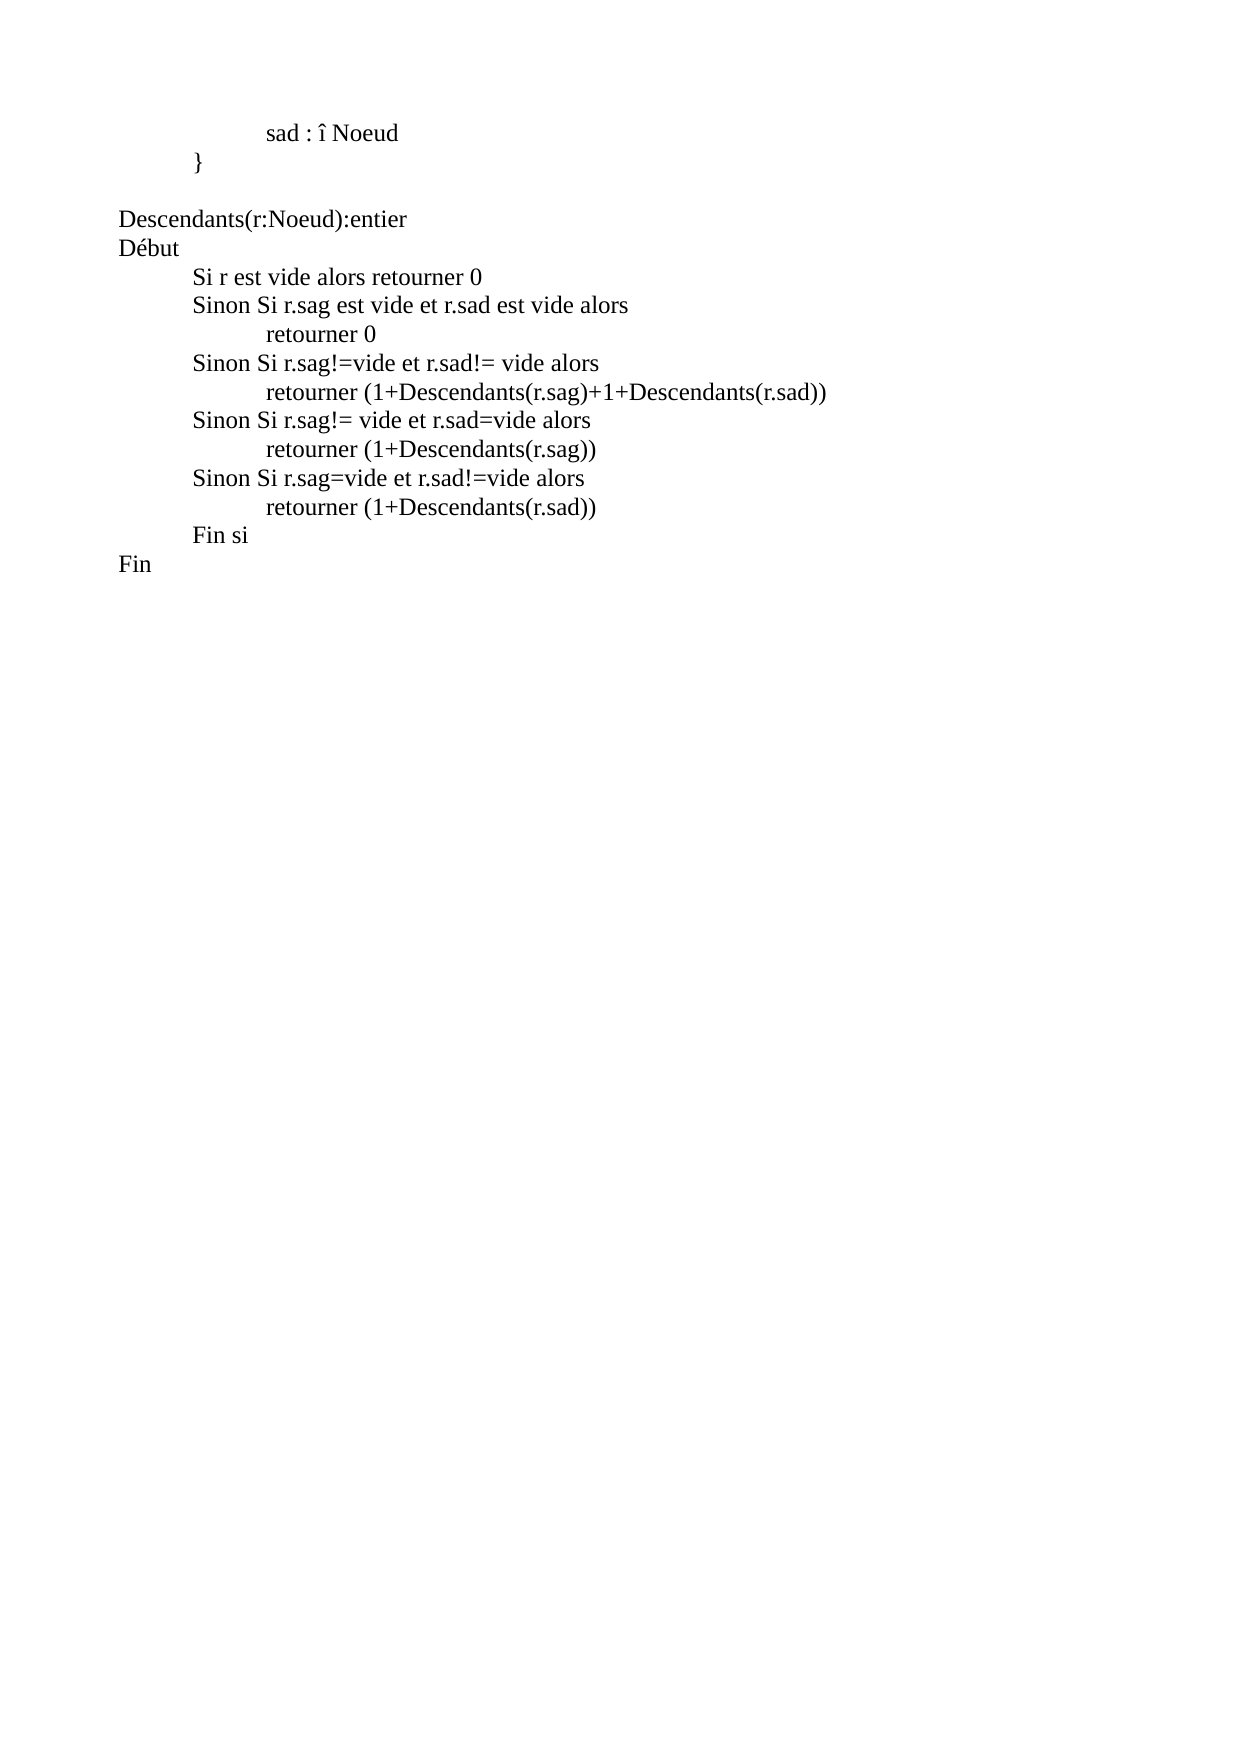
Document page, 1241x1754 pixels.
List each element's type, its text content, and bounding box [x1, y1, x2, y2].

text Sinon Si r.sag=vide et r.sad!=vide alors [118, 463, 1122, 492]
text Fin [118, 549, 1122, 578]
text Si r est vide alors retourner 0 [118, 262, 1122, 291]
text Sinon Si r.sag est vide et r.sad est vide alors [118, 291, 1122, 319]
text Fin si [118, 521, 1122, 549]
text Début [118, 233, 1122, 262]
text Sinon Si r.sag!= vide et r.sad=vide alors [118, 406, 1122, 434]
text Descendants(r:Noeud):entier [118, 204, 1122, 233]
text retourner 0 [118, 319, 1122, 348]
text retourner (1+Descendants(r.sad)) [118, 492, 1122, 521]
text sad : î Noeud [118, 118, 1122, 147]
text } [118, 147, 1122, 176]
text retourner (1+Descendants(r.sag)+1+Descendants(r.sad)) [118, 377, 1122, 406]
text retourner (1+Descendants(r.sag)) [118, 434, 1122, 463]
text Sinon Si r.sag!=vide et r.sad!= vide alors [118, 348, 1122, 377]
